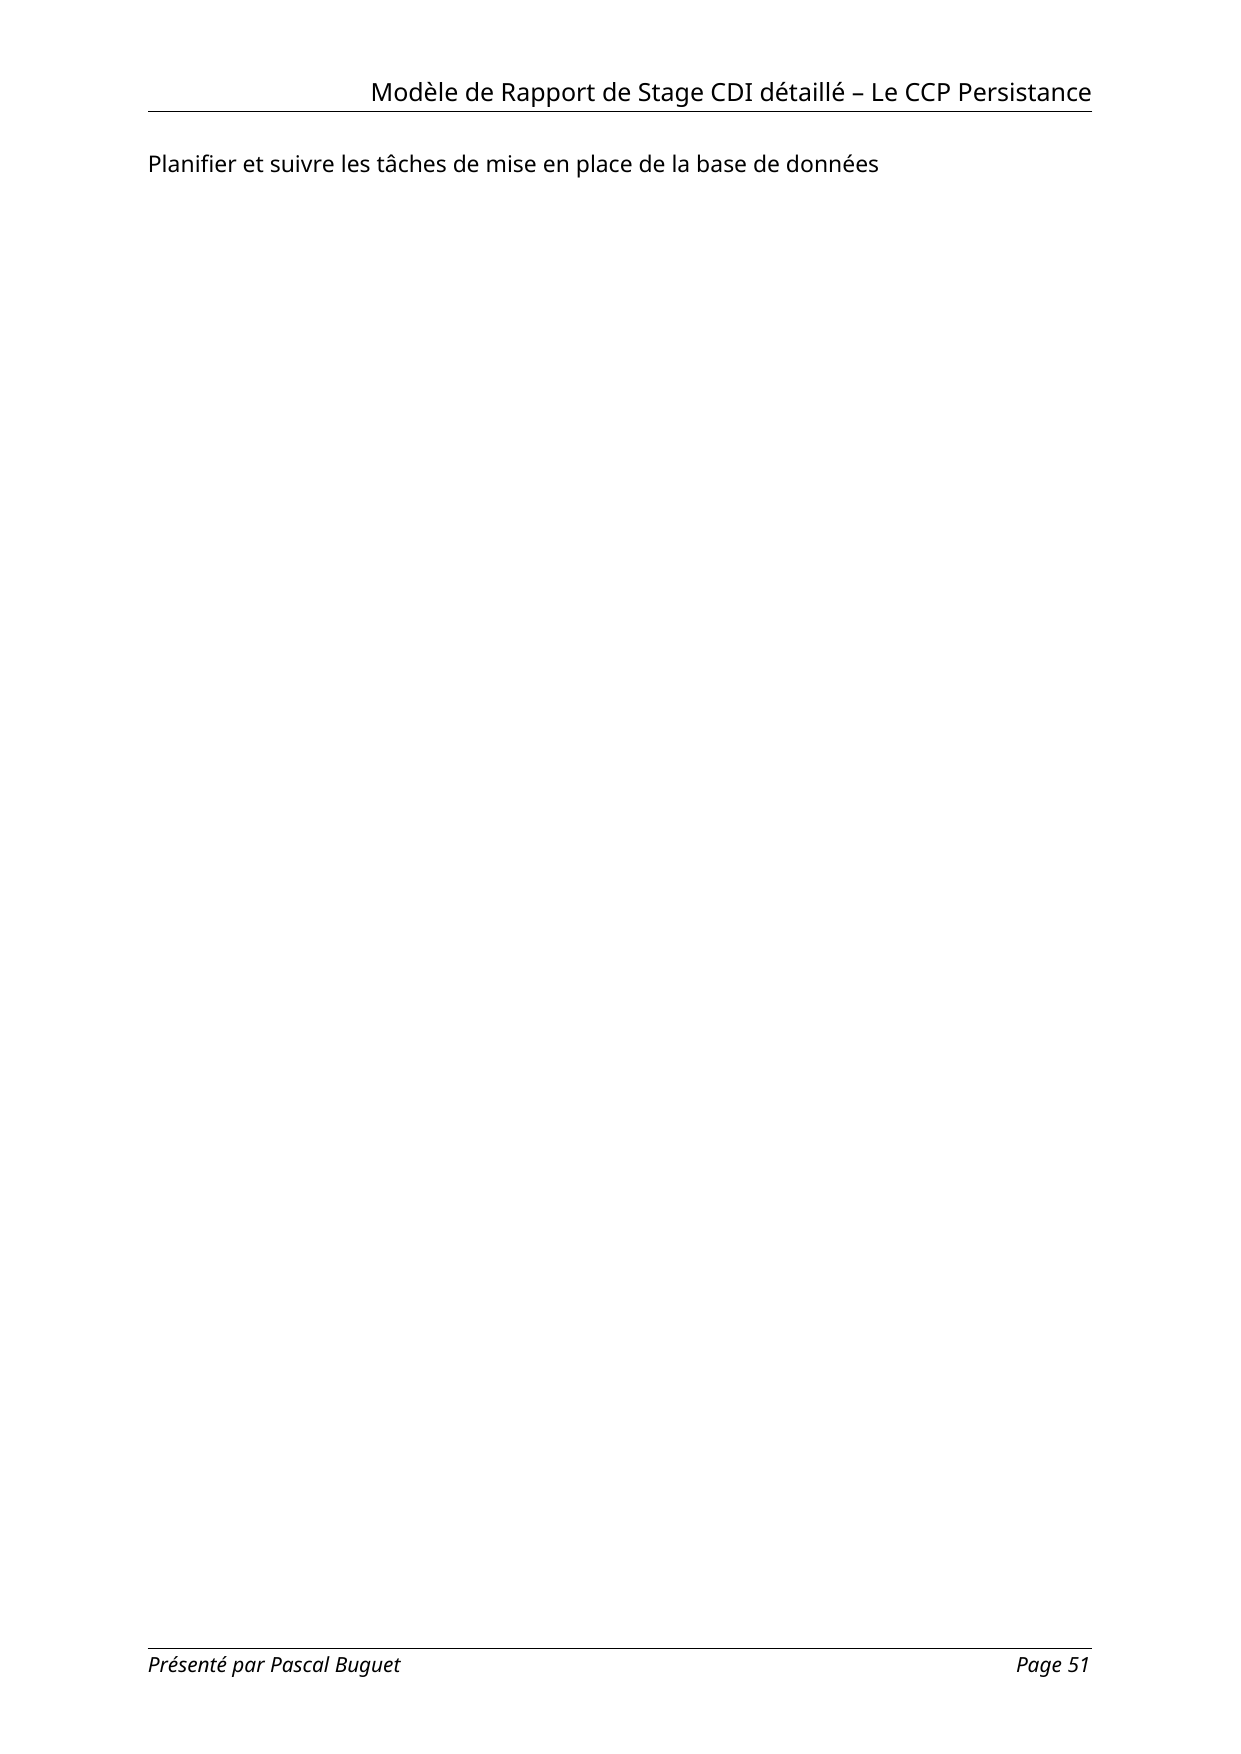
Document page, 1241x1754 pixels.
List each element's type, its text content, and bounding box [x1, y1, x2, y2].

text Planifier et suivre les tâches de mise en place de la base de données [148, 148, 1092, 179]
